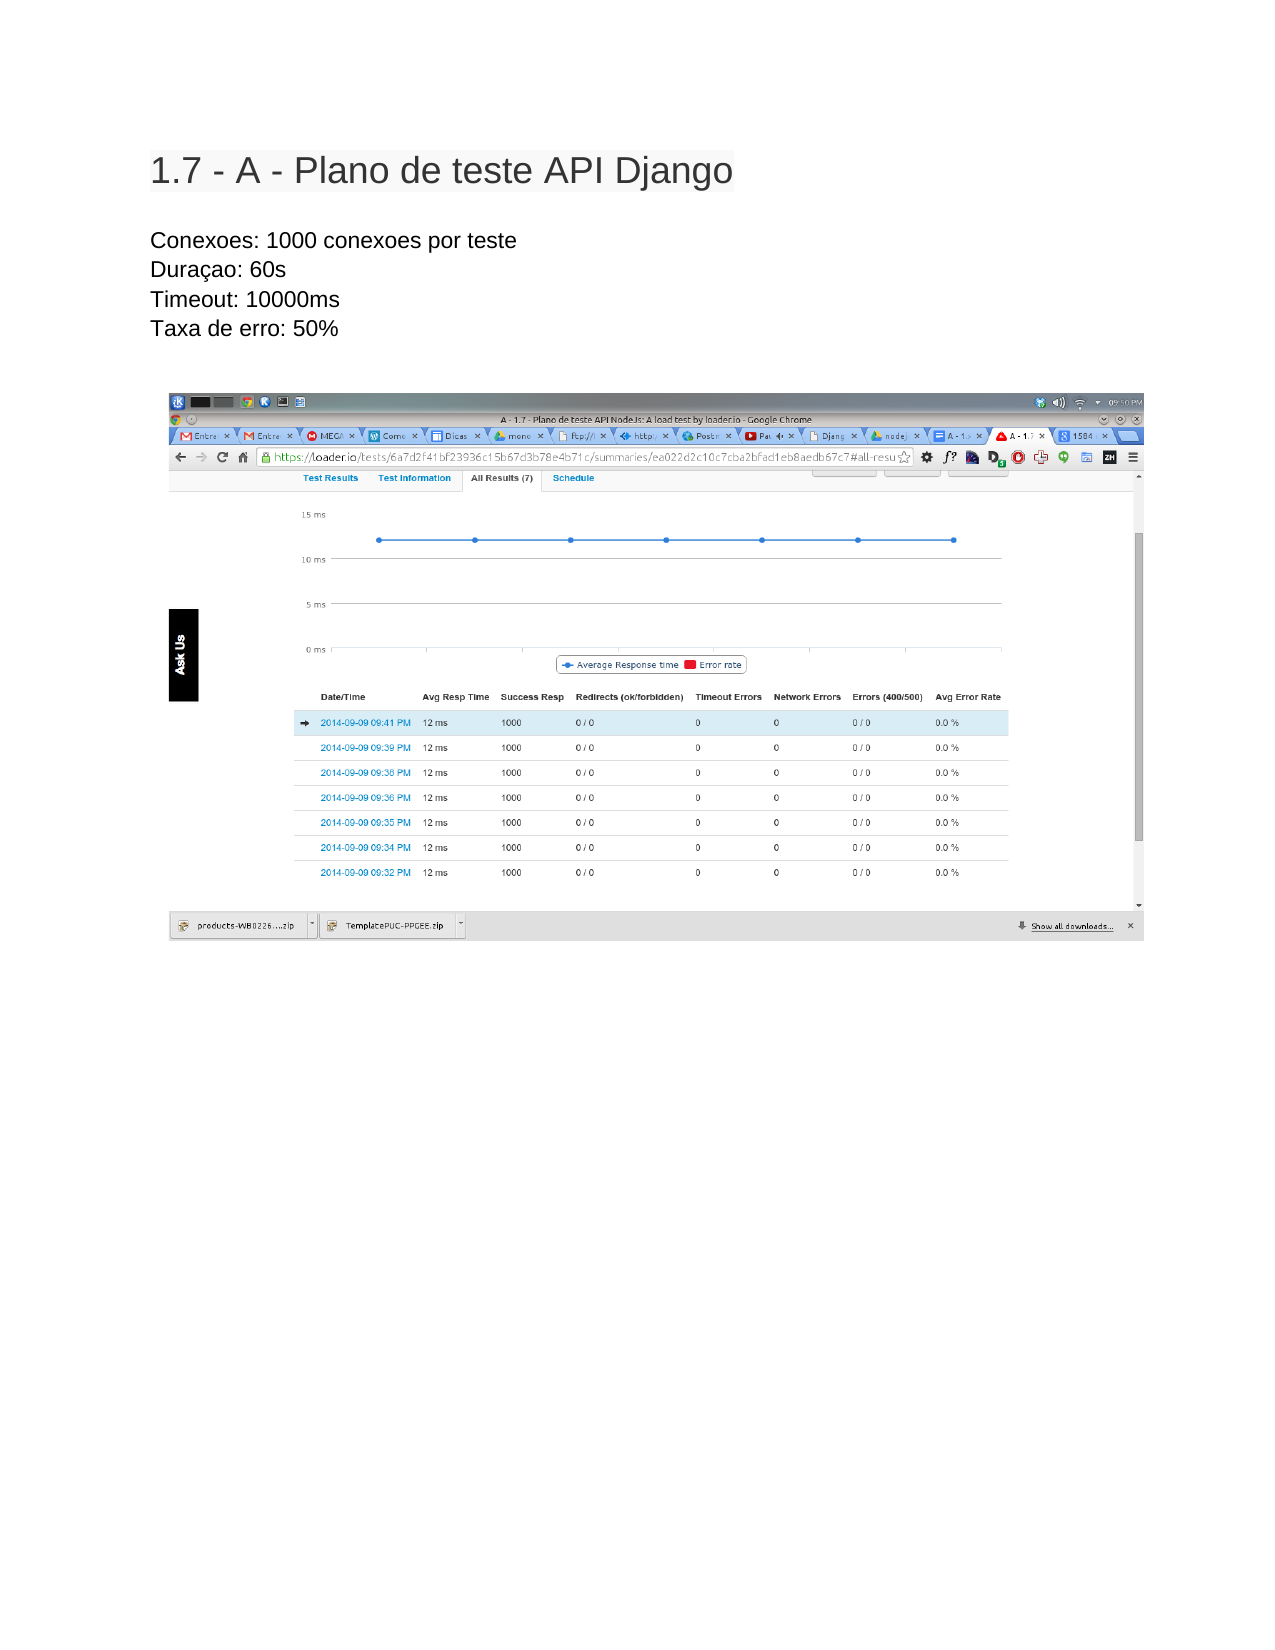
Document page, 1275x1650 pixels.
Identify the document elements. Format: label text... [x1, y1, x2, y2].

text Duraçao: 60s [150, 257, 1125, 282]
text Conexoes: 1000 conexoes por teste [150, 227, 1125, 253]
text Taxa de erro: 50% [150, 316, 1125, 341]
text 1.7 - A - Plano de teste API Django [150, 150, 1125, 192]
text Timeout: 10000ms [150, 286, 1125, 312]
picture [168, 393, 1144, 941]
